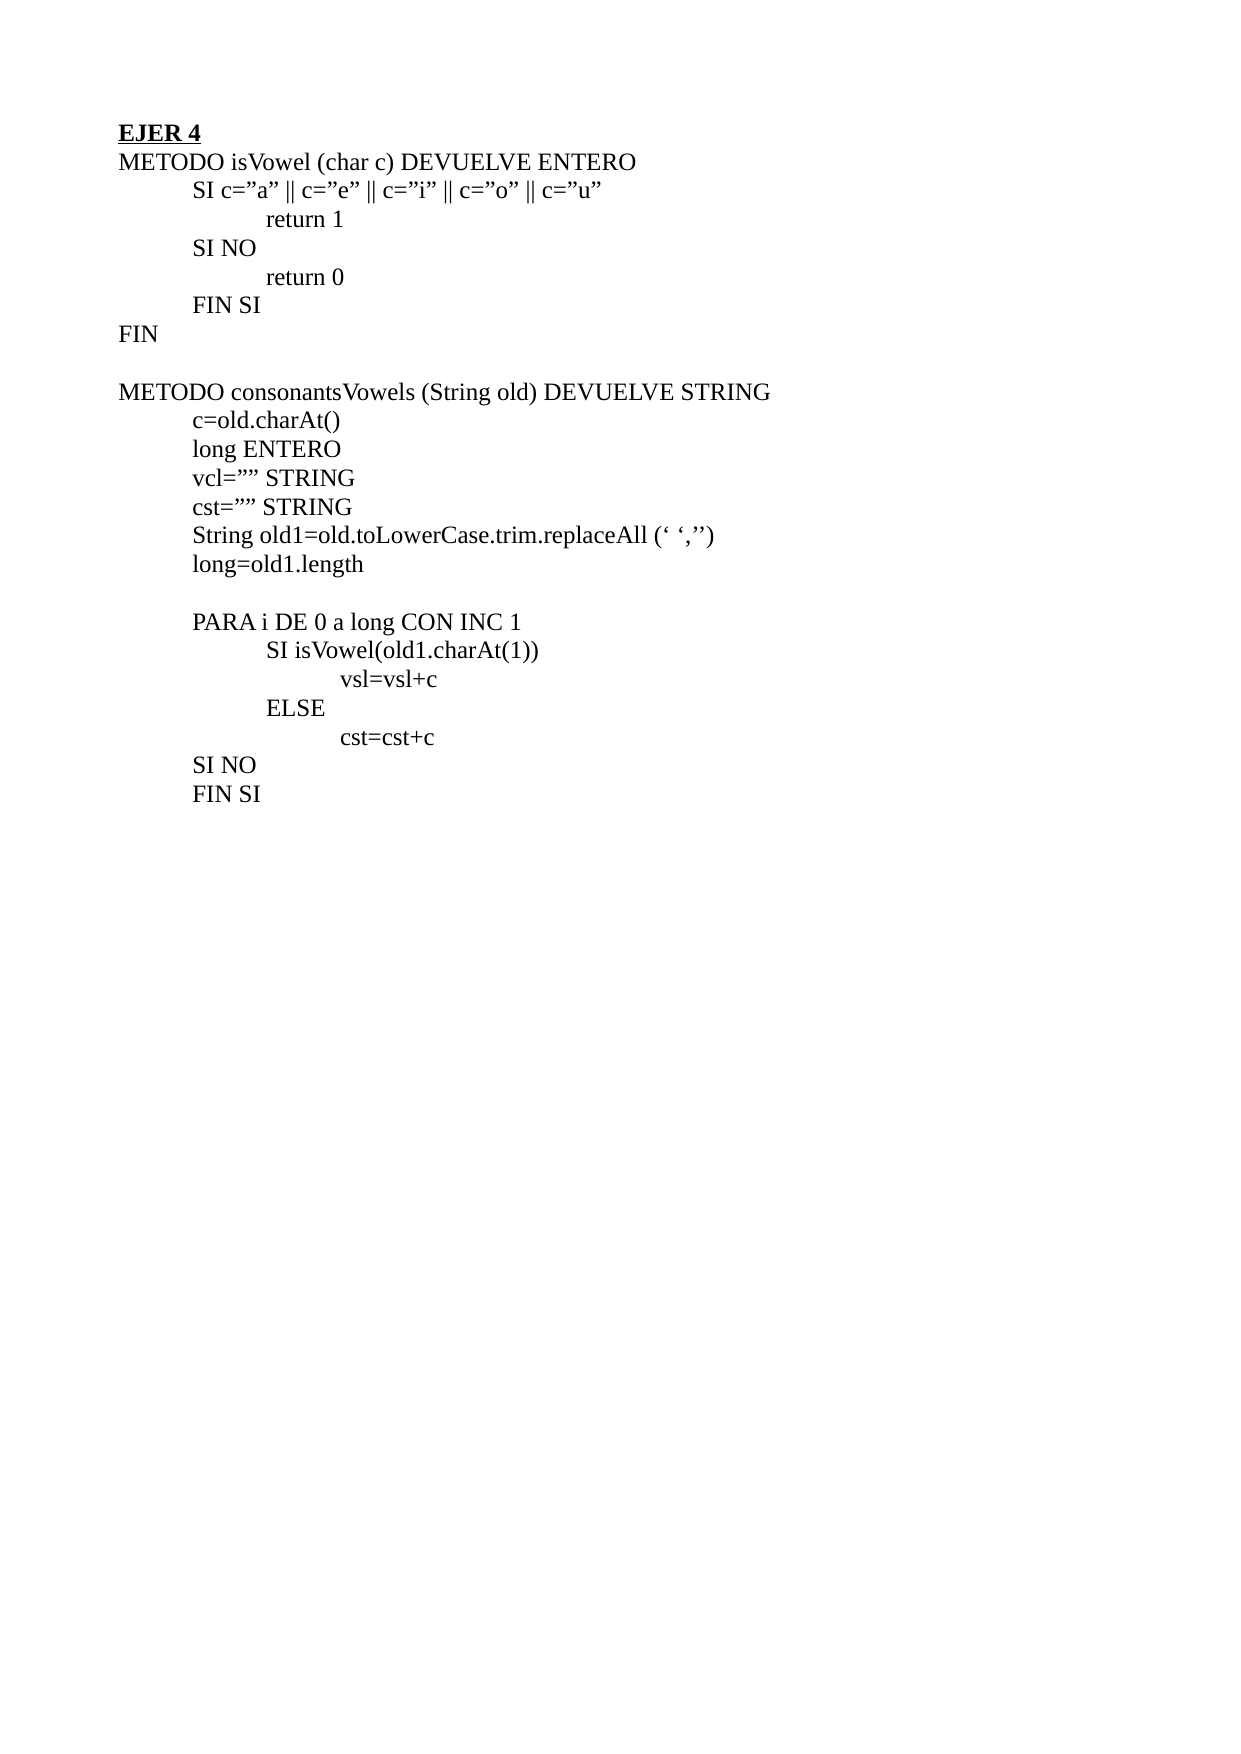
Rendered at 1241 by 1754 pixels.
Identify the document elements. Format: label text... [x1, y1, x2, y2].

text long=old1.length [118, 549, 1122, 578]
text vsl=vsl+c [118, 664, 1122, 693]
text return 0 [118, 262, 1122, 291]
text String old1=old.toLowerCase.trim.replaceAll (‘ ‘,’’) [118, 521, 1122, 549]
text METODO isVowel (char c) DEVUELVE ENTERO [118, 147, 1122, 176]
text PARA i DE 0 a long CON INC 1 [118, 607, 1122, 636]
text FIN [118, 319, 1122, 348]
text long ENTERO [118, 434, 1122, 463]
text SI NO [118, 233, 1122, 262]
text SI c=”a” || c=”e” || c=”i” || c=”o” || c=”u” [118, 176, 1122, 204]
text c=old.charAt() [118, 406, 1122, 434]
text FIN SI [118, 291, 1122, 319]
text ELSE [118, 693, 1122, 722]
text SI NO [118, 751, 1122, 779]
text SI isVowel(old1.charAt(1)) [118, 636, 1122, 664]
text return 1 [118, 204, 1122, 233]
text METODO consonantsVowels (String old) DEVUELVE STRING [118, 377, 1122, 406]
text cst=”” STRING [118, 492, 1122, 521]
text cst=cst+c [118, 722, 1122, 751]
text FIN SI [118, 779, 1122, 808]
text vcl=”” STRING [118, 463, 1122, 492]
text EJER 4 [118, 118, 1122, 147]
